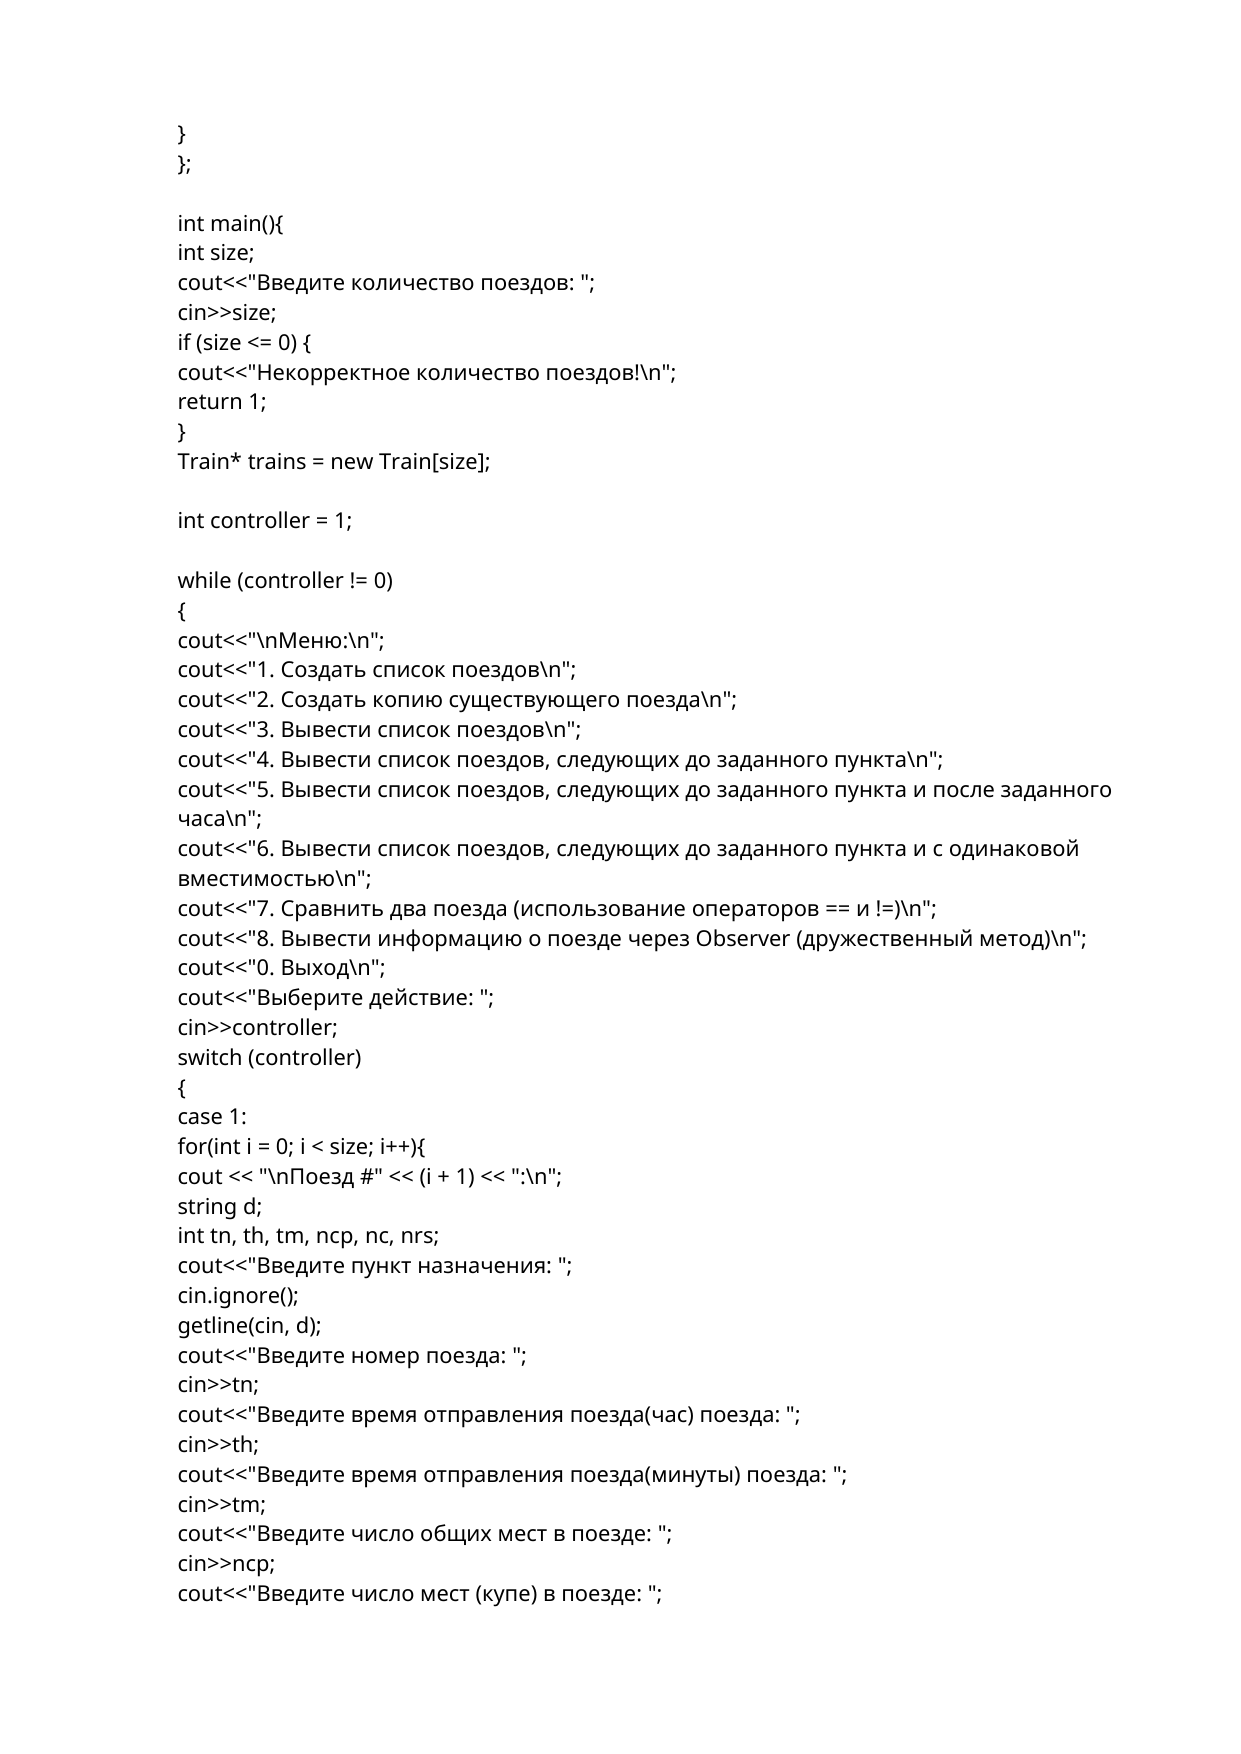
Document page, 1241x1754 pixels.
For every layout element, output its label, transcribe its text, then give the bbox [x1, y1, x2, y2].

text cin.ignore(); [177, 1280, 1152, 1310]
text } [177, 118, 1152, 148]
text cout<<"5. Вывести список поездов, следующих до заданного пункта и после заданного часа\n"; [177, 773, 1152, 833]
text cout<<"8. Вывести информацию о поезде через Observer (дружественный метод)\n"; [177, 922, 1152, 952]
text cout<<"1. Создать список поездов\n"; [177, 654, 1152, 684]
text cout<<"Выберите действие: "; [177, 982, 1152, 1012]
text while (controller != 0) [177, 565, 1152, 595]
text for(int i = 0; i < size; i++){ [177, 1131, 1152, 1161]
text cout<<"3. Вывести список поездов\n"; [177, 714, 1152, 744]
text } [177, 416, 1152, 446]
text cin>>ncp; [177, 1548, 1152, 1578]
text cout<<"Введите номер поезда: "; [177, 1339, 1152, 1369]
text cin>>th; [177, 1429, 1152, 1459]
text { [177, 1071, 1152, 1101]
text cout<<"4. Вывести список поездов, следующих до заданного пункта\n"; [177, 744, 1152, 773]
text cout<<"0. Выход\n"; [177, 952, 1152, 982]
text int tn, th, tm, ncp, nc, nrs; [177, 1220, 1152, 1250]
text cout<<"7. Сравнить два поезда (использование операторов == и !=)\n"; [177, 893, 1152, 922]
text cout << "\nПоезд #" << (i + 1) << ":\n"; [177, 1161, 1152, 1191]
text switch (controller) [177, 1042, 1152, 1071]
text case 1: [177, 1101, 1152, 1131]
text cout<<"Введите число мест (купе) в поезде: "; [177, 1578, 1152, 1608]
text }; [177, 148, 1152, 178]
text cout<<"Введите время отправления поезда(час) поезда: "; [177, 1399, 1152, 1429]
text cin>>tn; [177, 1369, 1152, 1399]
text if (size <= 0) { [177, 327, 1152, 356]
text int size; [177, 237, 1152, 267]
text cout<<"Введите число общих мест в поезде: "; [177, 1518, 1152, 1548]
text cin>>controller; [177, 1012, 1152, 1042]
text string d; [177, 1191, 1152, 1220]
text Train* trains = new Train[size]; [177, 446, 1152, 476]
text int main(){ [177, 207, 1152, 237]
text cout<<"6. Вывести список поездов, следующих до заданного пункта и с одинаковой вместимостью\n"; [177, 833, 1152, 893]
text getline(cin, d); [177, 1310, 1152, 1339]
text cout<<"Введите количество поездов: "; [177, 267, 1152, 297]
text cin>>size; [177, 297, 1152, 327]
text cout<<"Некорректное количество поездов!\n"; [177, 356, 1152, 386]
text cout<<"\nМеню:\n"; [177, 624, 1152, 654]
text return 1; [177, 386, 1152, 416]
text cout<<"Введите пункт назначения: "; [177, 1250, 1152, 1280]
text cin>>tm; [177, 1488, 1152, 1518]
text int controller = 1; [177, 505, 1152, 535]
text cout<<"2. Создать копию существующего поезда\n"; [177, 684, 1152, 714]
text { [177, 595, 1152, 624]
text cout<<"Введите время отправления поезда(минуты) поезда: "; [177, 1459, 1152, 1488]
